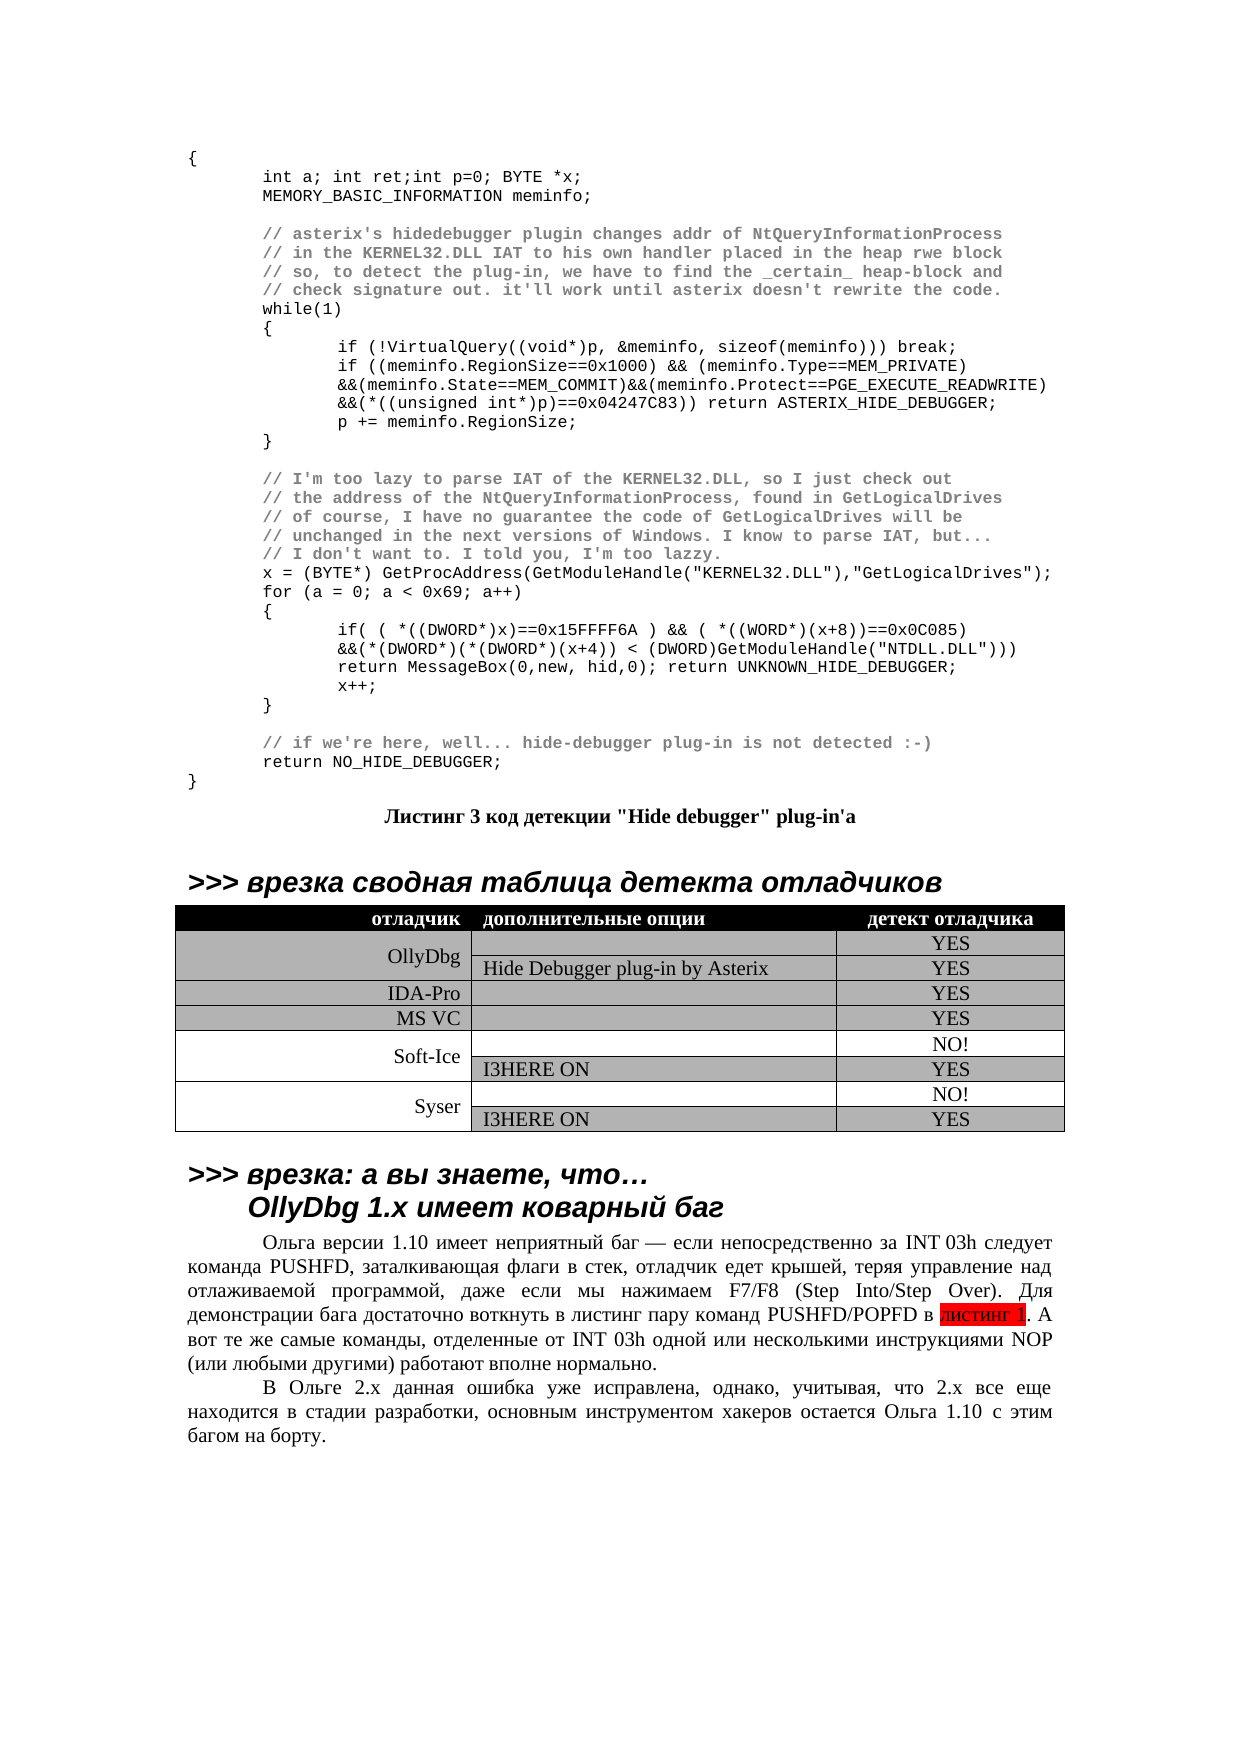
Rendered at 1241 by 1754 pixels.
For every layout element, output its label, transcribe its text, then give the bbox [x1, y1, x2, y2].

table_cell I3HERE ON [472, 1107, 836, 1131]
text { [187, 602, 1053, 621]
text return NO_HIDE_DEBUGGER; [187, 753, 1053, 772]
table_cell [472, 1082, 836, 1106]
text { [187, 320, 1053, 338]
table_cell Soft-Ice [176, 1031, 471, 1081]
table_cell [472, 1006, 836, 1030]
subtitle >>> врезка сводная таблица детекта отладчиков [187, 865, 1053, 899]
table_cell YES [837, 981, 1064, 1005]
table_cell Syser [176, 1082, 471, 1131]
text // so, to detect the plug-in, we have to find the _certain_ heap-block and [187, 263, 1053, 282]
table_cell Hide Debugger plug-in by Asterix [472, 956, 836, 980]
text Листинг 3 код детекции "Hide debugger" plug-in'а [187, 803, 1053, 828]
table_cell YES [837, 1057, 1064, 1081]
text // asterix's hidedebugger plugin changes addr of NtQueryInformationProcess [187, 225, 1053, 244]
table_cell MS VC [176, 1006, 471, 1030]
text if( ( *((DWORD*)x)==0x15FFFF6A ) && ( *((WORD*)(x+8))==0x0C085) [187, 621, 1053, 640]
table_cell [472, 931, 836, 955]
text for (a = 0; a < 0x69; a++) [187, 584, 1053, 602]
text return MessageBox(0,new, hid,0); return UNKNOWN_HIDE_DEBUGGER; [187, 659, 1053, 678]
table_cell I3HERE ON [472, 1057, 836, 1081]
table_cell NO! [837, 1082, 1064, 1106]
text x = (BYTE*) GetProcAddress(GetModuleHandle("KERNEL32.DLL"),"GetLogicalDrives"); [187, 565, 1053, 584]
text while(1) [187, 301, 1053, 320]
table_header отладчик [176, 906, 471, 930]
text // unchanged in the next versions of Windows. I know to parse IAT, but... [187, 527, 1053, 546]
table_cell YES [837, 1006, 1064, 1030]
table_cell OllyDbg [176, 931, 471, 980]
table_cell YES [837, 1107, 1064, 1131]
text if (!VirtualQuery((void*)p, &meminfo, sizeof(meminfo))) break; [187, 338, 1053, 357]
text // the address of the NtQueryInformationProcess, found in GetLogicalDrives [187, 489, 1053, 508]
table_cell NO! [837, 1031, 1064, 1056]
table_cell [472, 981, 836, 1005]
text } [187, 433, 1053, 452]
text &&(*(DWORD*)(*(DWORD*)(x+4)) < (DWORD)GetModuleHandle("NTDLL.DLL"))) [187, 640, 1053, 659]
text Ольга версии 1.10 имеет неприятный баг — если непосредственно за INT 03h следует команда PUSHFD, заталкивающая флаги в стек, отладчик едет крышей, теряя управление над отлаживаемой программой, даже если мы нажимаем F7/F8 (Step Into/Step Over). Для демонстрации бага достаточно воткнуть в листинг пару команд PUSHFD/POPFD в листинг 1. А вот те же самые команды, отделенные от INT 03h одной или несколькими инструкциями NOP (или любыми другими) работают вполне нормально. [187, 1230, 1053, 1374]
table_cell IDA-Pro [176, 981, 471, 1005]
text &&(*((unsigned int*)p)==0x04247C83)) return ASTERIX_HIDE_DEBUGGER; [187, 395, 1053, 414]
text p += meminfo.RegionSize; [187, 414, 1053, 433]
text x++; [187, 678, 1053, 697]
text } [187, 772, 1053, 791]
text &&(meminfo.State==MEM_COMMIT)&&(meminfo.Protect==PGE_EXECUTE_READWRITE) [187, 376, 1053, 395]
text // if we're here, well... hide-debugger plug-in is not detected :-) [187, 734, 1053, 753]
text if ((meminfo.RegionSize==0x1000) && (meminfo.Type==MEM_PRIVATE) [187, 357, 1053, 376]
text // of course, I have no guarantee the code of GetLogicalDrives will be [187, 508, 1053, 527]
text В Ольге 2.х данная ошибка уже исправлена, однако, учитывая, что 2.х все еще находится в стадии разработки, основным инструментом хакеров остается Ольга 1.10 с этим багом на борту. [187, 1374, 1053, 1447]
subtitle >>> врезка: а вы знаете, что… OllyDbg 1.x имеет коварный баг [187, 1157, 1053, 1224]
table_cell [472, 1031, 836, 1056]
table_cell YES [837, 931, 1064, 955]
text // in the KERNEL32.DLL IAT to his own handler placed in the heap rwe block [187, 244, 1053, 263]
text MEMORY_BASIC_INFORMATION meminfo; [187, 188, 1053, 207]
text // check signature out. it'll work until asterix doesn't rewrite the code. [187, 282, 1053, 301]
text // I'm too lazy to parse IAT of the KERNEL32.DLL, so I just check out [187, 471, 1053, 489]
text // I don't want to. I told you, I'm too lazzy. [187, 546, 1053, 565]
text } [187, 697, 1053, 716]
table_header дополнительные опции [472, 906, 836, 930]
table_cell YES [837, 956, 1064, 980]
table_header детект отладчика [837, 906, 1064, 930]
text { [187, 150, 1053, 169]
text int a; int ret;int p=0; BYTE *x; [187, 169, 1053, 188]
